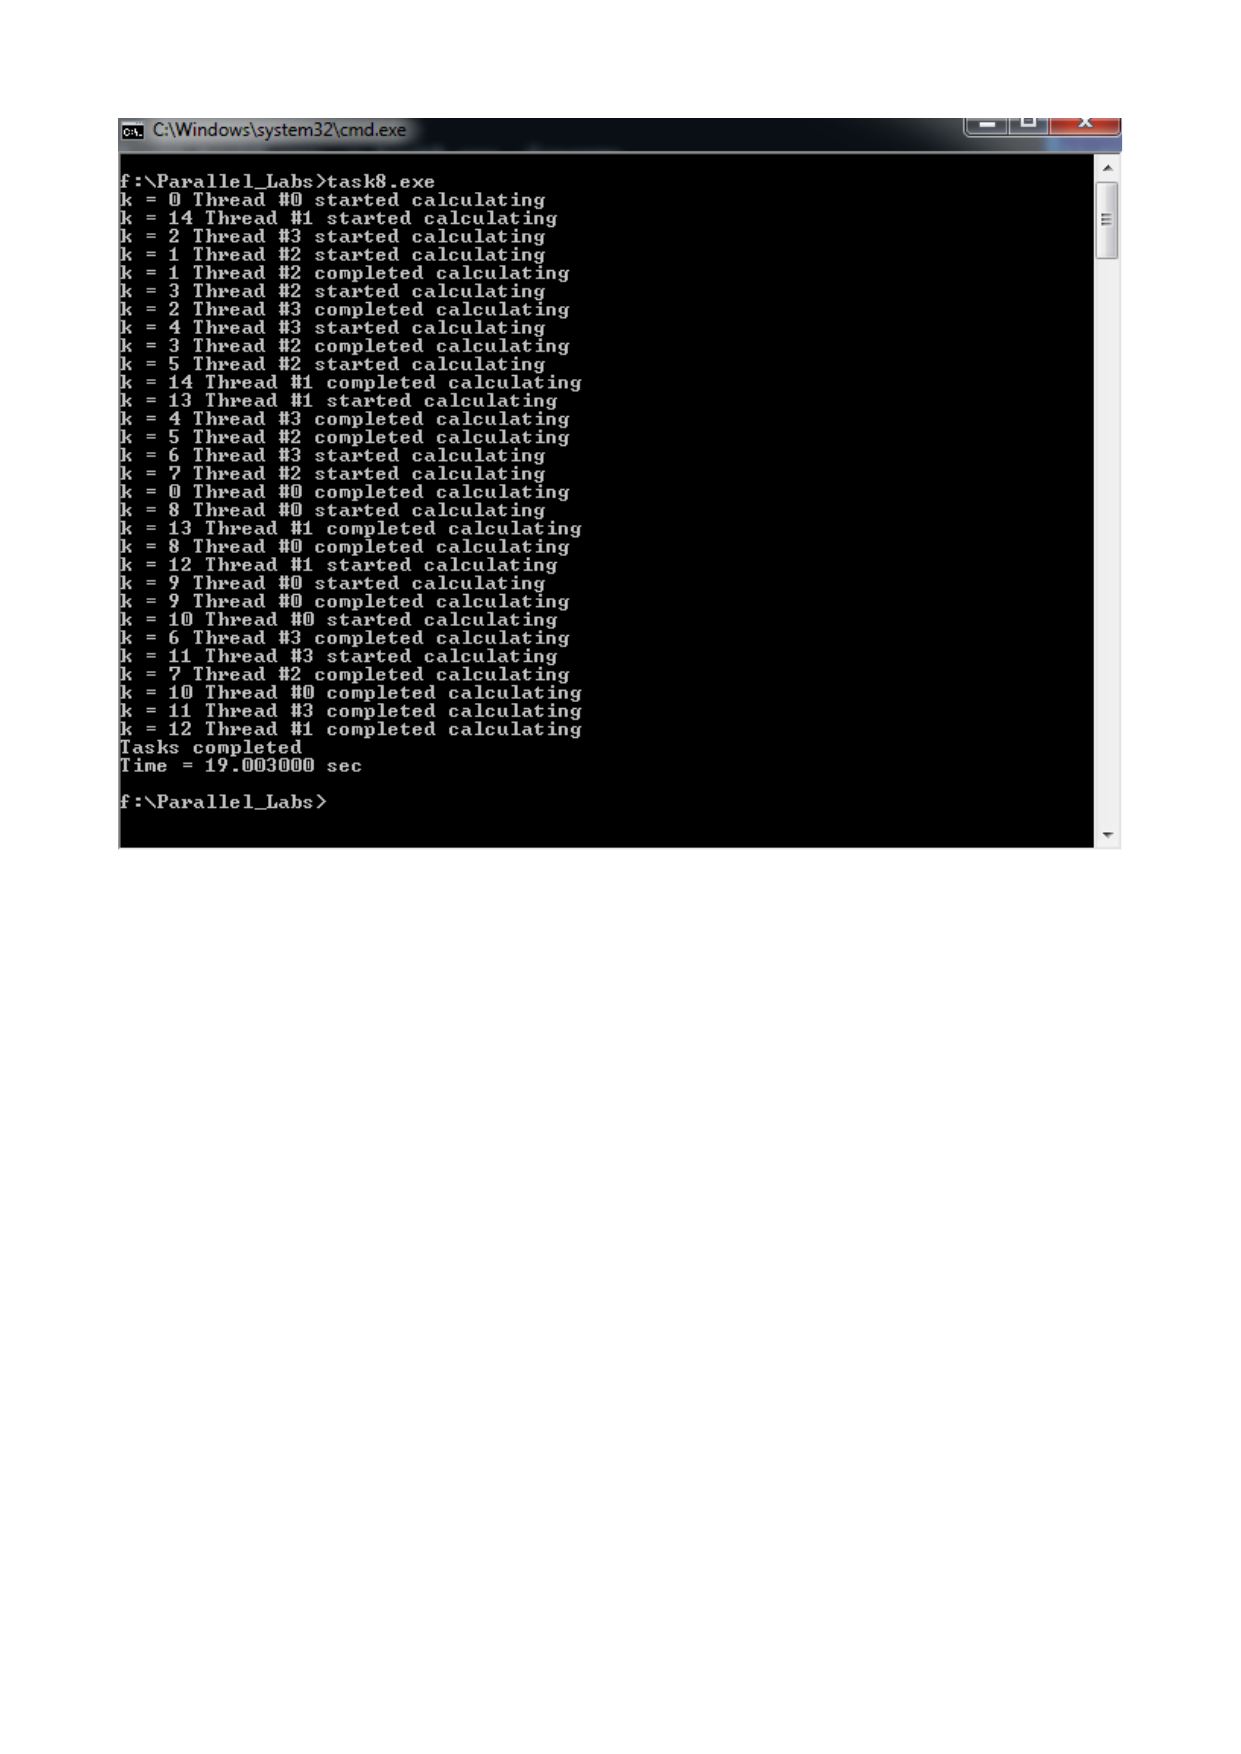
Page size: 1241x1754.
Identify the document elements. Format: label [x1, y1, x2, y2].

picture [118, 118, 1123, 851]
